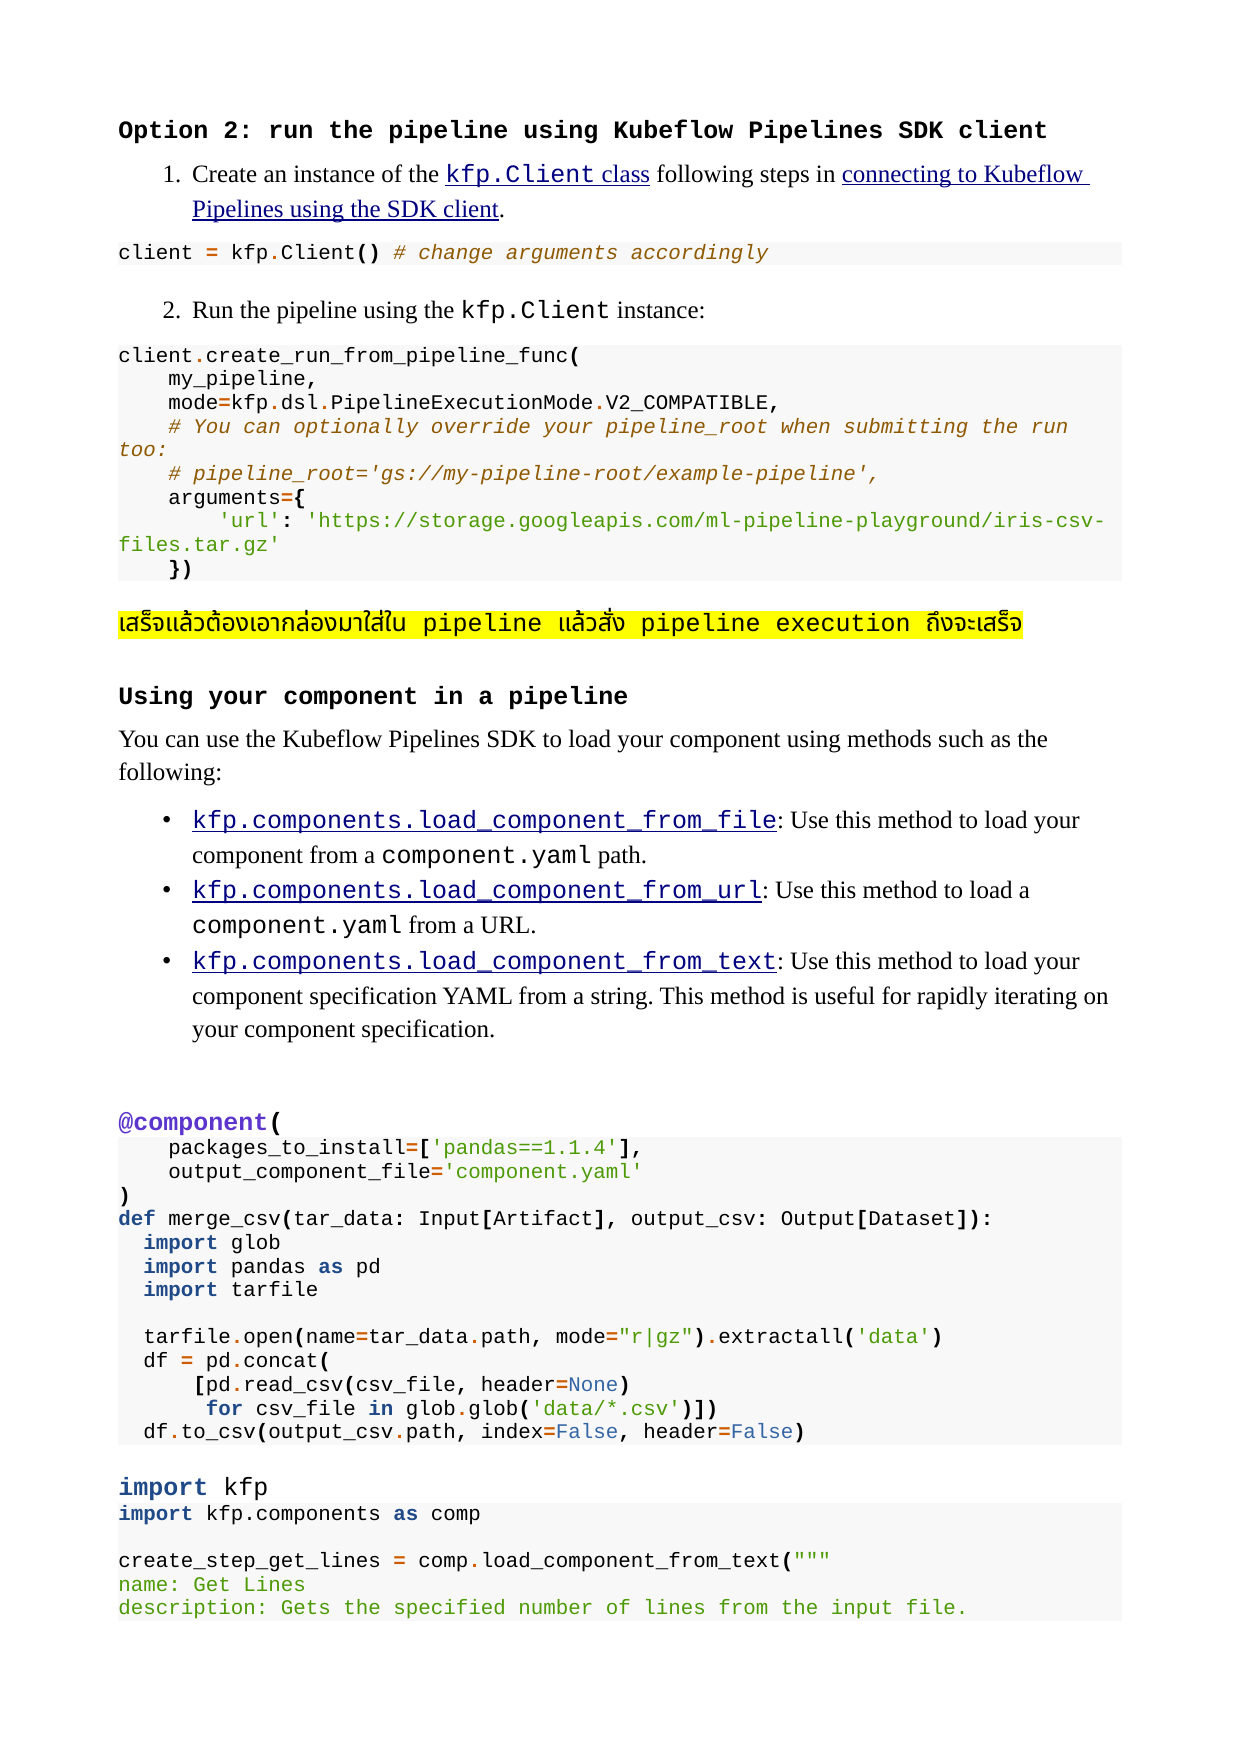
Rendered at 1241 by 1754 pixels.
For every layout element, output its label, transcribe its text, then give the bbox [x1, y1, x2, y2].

text mode=kfp.dsl.PipelineExecutionMode.V2_COMPATIBLE, [118, 392, 1122, 416]
text df.to_csv(output_csv.path, index=False, header=False) [118, 1421, 1122, 1445]
text client.create_run_from_pipeline_func( [118, 345, 1122, 368]
text description: Gets the specified number of lines from the input file. [118, 1597, 1122, 1621]
text my_pipeline, [118, 368, 1122, 392]
list kfp.components.load_component_from_url: Use this method to load a component.yaml from a URL. [162, 876, 1122, 941]
text [pd.read_csv(csv_file, header=None) [118, 1374, 1122, 1397]
list kfp.components.load_component_from_file: Use this method to load your component from a component.yaml path. [162, 805, 1122, 871]
text name: Get Lines [118, 1573, 1122, 1597]
text @component( [118, 1109, 1122, 1137]
text create_step_get_lines = comp.load_component_from_text(""" [118, 1550, 1122, 1573]
text df = pd.concat( [118, 1350, 1122, 1374]
text def merge_csv(tar_data: Input[Artifact], output_csv: Output[Dataset]): [118, 1208, 1122, 1232]
text เสร็จแล้วต้องเอากล่องมาใส่ใน pipeline แล้วสั่ง pipeline execution ถึงจะเสร็จ [118, 611, 1122, 639]
text import pandas as pd [118, 1256, 1122, 1279]
text arguments={ [118, 487, 1122, 510]
text ) [118, 1185, 1122, 1208]
list Run the pipeline using the kfp.Client instance: [162, 295, 1122, 326]
text tarfile.open(name=tar_data.path, mode="r|gz").extractall('data') [118, 1327, 1122, 1350]
list kfp.components.load_component_from_text: Use this method to load your component specification YAML from a string. This method is useful for rapidly iterating on your component specification. [162, 946, 1122, 1043]
text import tarfile [118, 1279, 1122, 1303]
text import glob [118, 1232, 1122, 1256]
text import kfp.components as comp [118, 1503, 1122, 1526]
list Create an instance of the kfp.Client class following steps in connecting to Kubeflow Pipelines using the SDK client. [162, 159, 1122, 223]
text for csv_file in glob.glob('data/*.csv')]) [118, 1397, 1122, 1421]
text import kfp [118, 1474, 1122, 1503]
text # pipeline_root='gs://my-pipeline-root/example-pipeline', [118, 463, 1122, 487]
text client = kfp.Client() # change arguments accordingly [118, 242, 1122, 265]
text output_component_file='component.yaml' [118, 1161, 1122, 1185]
subtitle Option 2: run the pipeline using Kubeflow Pipelines SDK client [118, 118, 1122, 146]
text You can use the Kubeflow Pipelines SDK to load your component using methods such as the following: [118, 724, 1122, 786]
text packages_to_install=['pandas==1.1.4'], [118, 1137, 1122, 1161]
text }) [118, 558, 1122, 581]
text 'url': 'https://storage.googleapis.com/ml-pipeline-playground/iris-csv-files.tar.gz' [118, 510, 1122, 558]
subtitle Using your component in a pipeline [118, 683, 1122, 712]
text # You can optionally override your pipeline_root when submitting the run too: [118, 416, 1122, 463]
